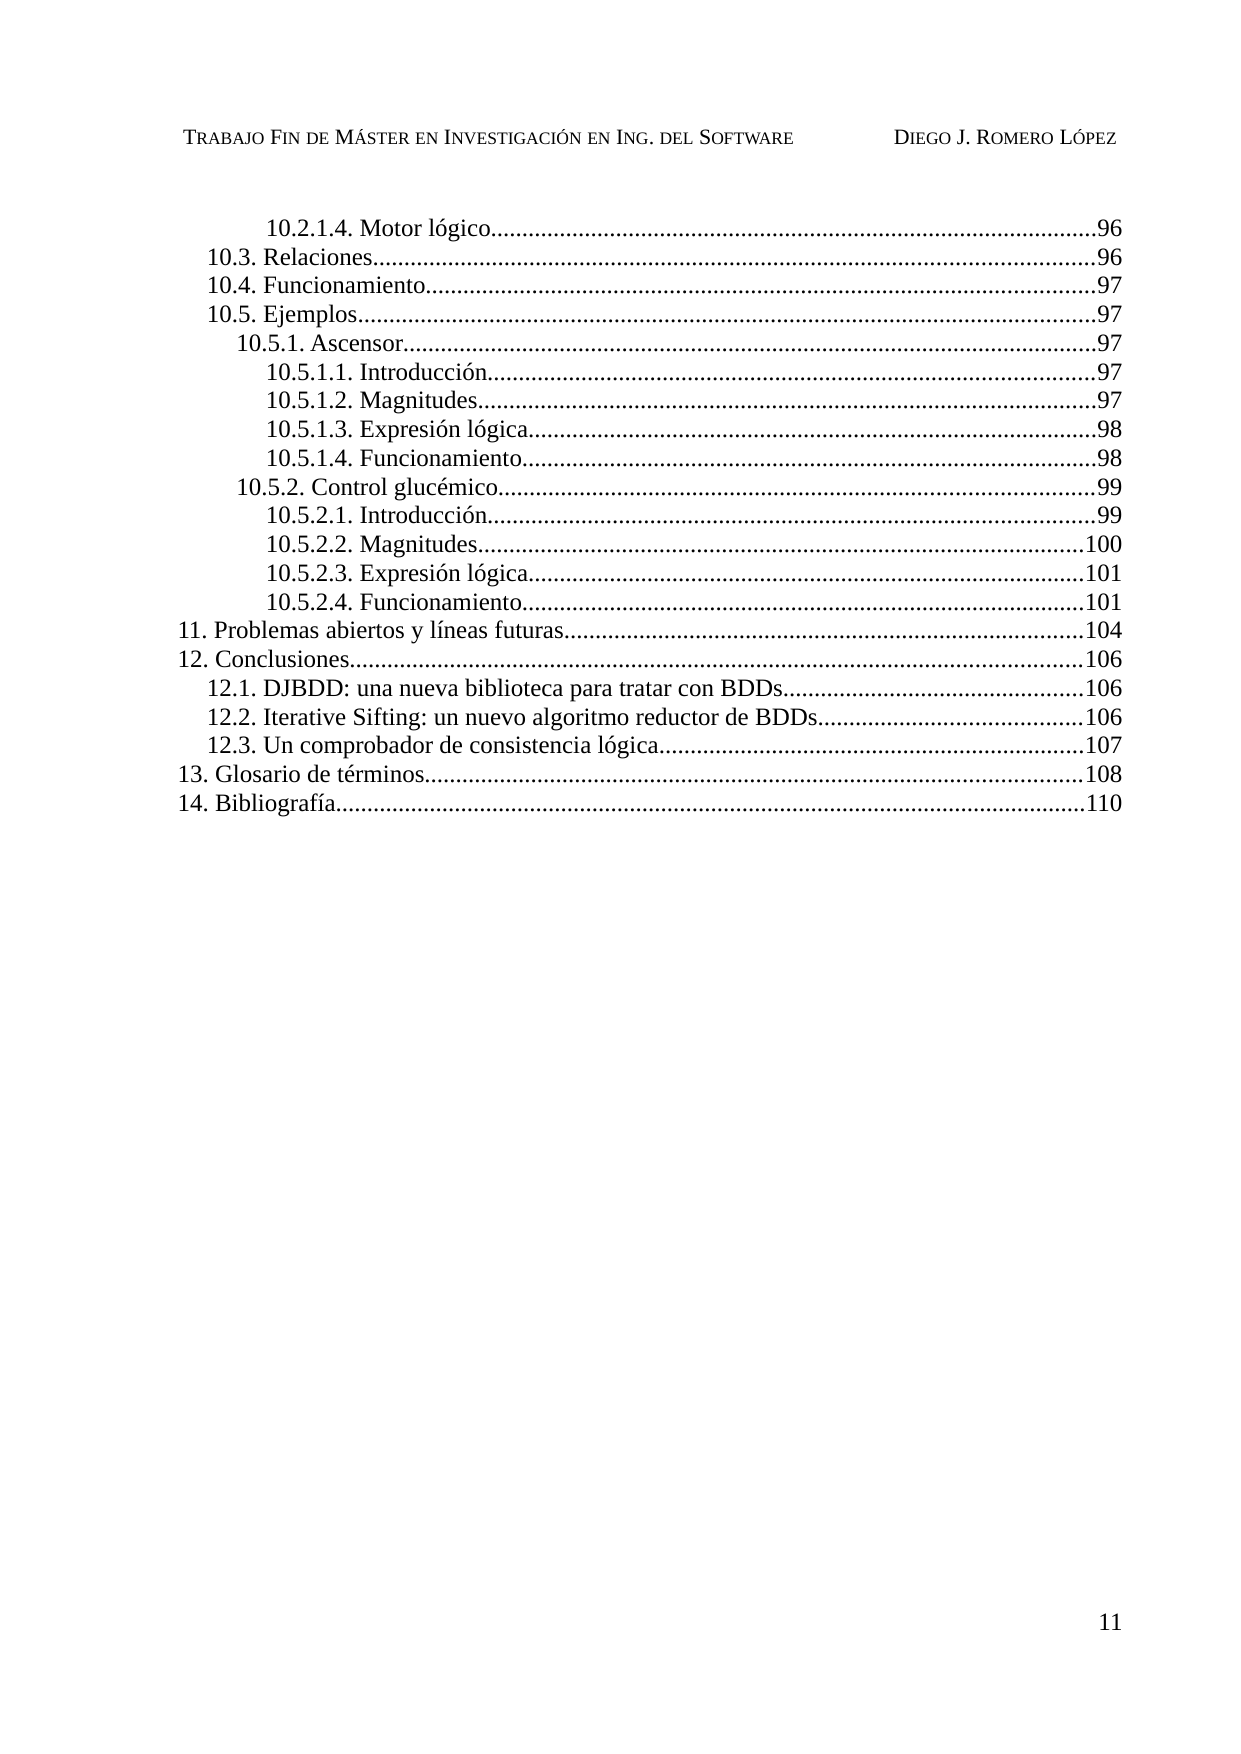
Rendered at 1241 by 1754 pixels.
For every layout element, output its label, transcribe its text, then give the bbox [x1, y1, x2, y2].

text 10.5.2.1. Introducción 99 [266, 501, 1122, 529]
text 10.5.2. Control glucémico 99 [236, 472, 1122, 501]
text 13. Glosario de términos 108 [177, 759, 1122, 788]
text 10.5.2.4. Funcionamiento 101 [266, 587, 1122, 616]
text 14. Bibliografía 110 [177, 788, 1122, 817]
text 12.1. DJBDD: una nueva biblioteca para tratar con BDDs 106 [207, 673, 1122, 702]
text 10.5.1.3. Expresión lógica 98 [266, 414, 1122, 443]
text 10.5.1.1. Introducción 97 [266, 357, 1122, 386]
text 10.5.2.3. Expresión lógica 101 [266, 558, 1122, 587]
text 10.5.1. Ascensor 97 [236, 328, 1122, 357]
text 10.5.2.2. Magnitudes 100 [266, 529, 1122, 558]
text 11. Problemas abiertos y líneas futuras 104 [177, 616, 1122, 644]
text 12. Conclusiones 106 [177, 644, 1122, 673]
text 10.3. Relaciones 96 [207, 242, 1122, 271]
text 12.2. Iterative Sifting: un nuevo algoritmo reductor de BDDs 106 [207, 702, 1122, 731]
text 10.5.1.4. Funcionamiento 98 [266, 443, 1122, 472]
text 10.2.1.4. Motor lógico 96 [266, 213, 1122, 242]
text 10.5. Ejemplos 97 [207, 299, 1122, 328]
text 12.3. Un comprobador de consistencia lógica 107 [207, 731, 1122, 759]
text 10.5.1.2. Magnitudes 97 [266, 386, 1122, 414]
text 10.4. Funcionamiento 97 [207, 271, 1122, 299]
